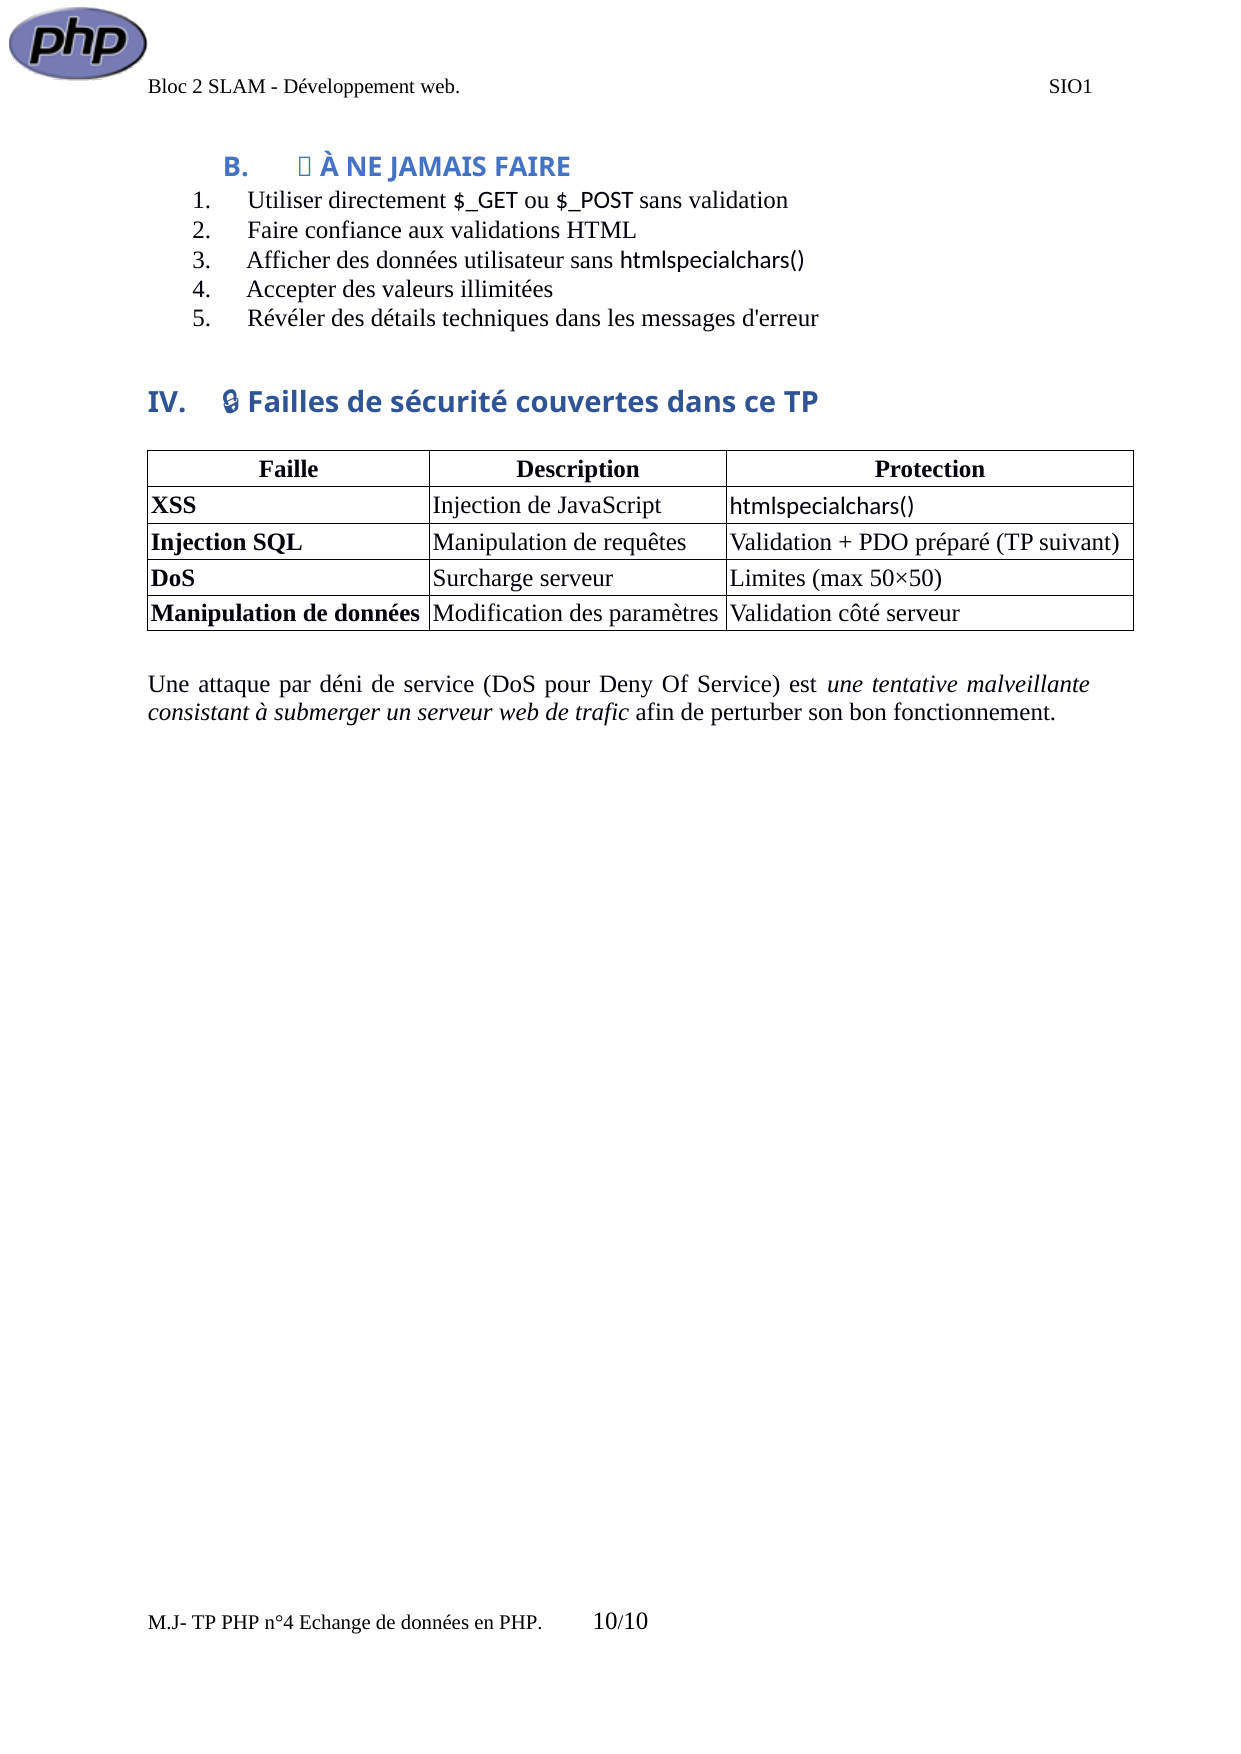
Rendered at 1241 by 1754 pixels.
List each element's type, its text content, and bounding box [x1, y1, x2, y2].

list ❌ Accepter des valeurs illimitées [192, 274, 1093, 303]
table_cell Injection de JavaScript [430, 487, 726, 523]
subtitle ❌ À NE JAMAIS FAIRE [223, 148, 1093, 184]
subtitle 🔒 Failles de sécurité couvertes dans ce TP [148, 382, 1093, 421]
table_cell Validation + PDO préparé (TP suivant) [727, 524, 1133, 559]
list ❌ Révéler des détails techniques dans les messages d'erreur [192, 303, 1093, 332]
text Une attaque par déni de service (DoS pour Deny Of Service) est une tentative malveillante consistant à submerger un serveur web de trafic afin de perturber son bon fonctionnement. [148, 669, 1093, 726]
table_cell htmlspecialchars() [727, 487, 1133, 523]
table_header Faille [148, 451, 429, 486]
table_cell DoS [148, 560, 429, 594]
table_header Protection [727, 451, 1133, 486]
table_cell Injection SQL [148, 524, 429, 559]
table_cell Modification des paramètres [430, 596, 726, 630]
table_cell XSS [148, 487, 429, 523]
table_cell Manipulation de requêtes [430, 524, 726, 559]
list ❌ Faire confiance aux validations HTML [192, 215, 1093, 244]
picture [8, 6, 148, 81]
table_cell Validation côté serveur [727, 596, 1133, 630]
table_cell Surcharge serveur [430, 560, 726, 594]
list ❌ Utiliser directement $_GET ou $_POST sans validation [192, 184, 1093, 215]
list ❌ Afficher des données utilisateur sans htmlspecialchars() [192, 244, 1093, 274]
table_cell Limites (max 50×50) [727, 560, 1133, 594]
table_cell Manipulation de données [148, 596, 429, 630]
table_header Description [430, 451, 726, 486]
